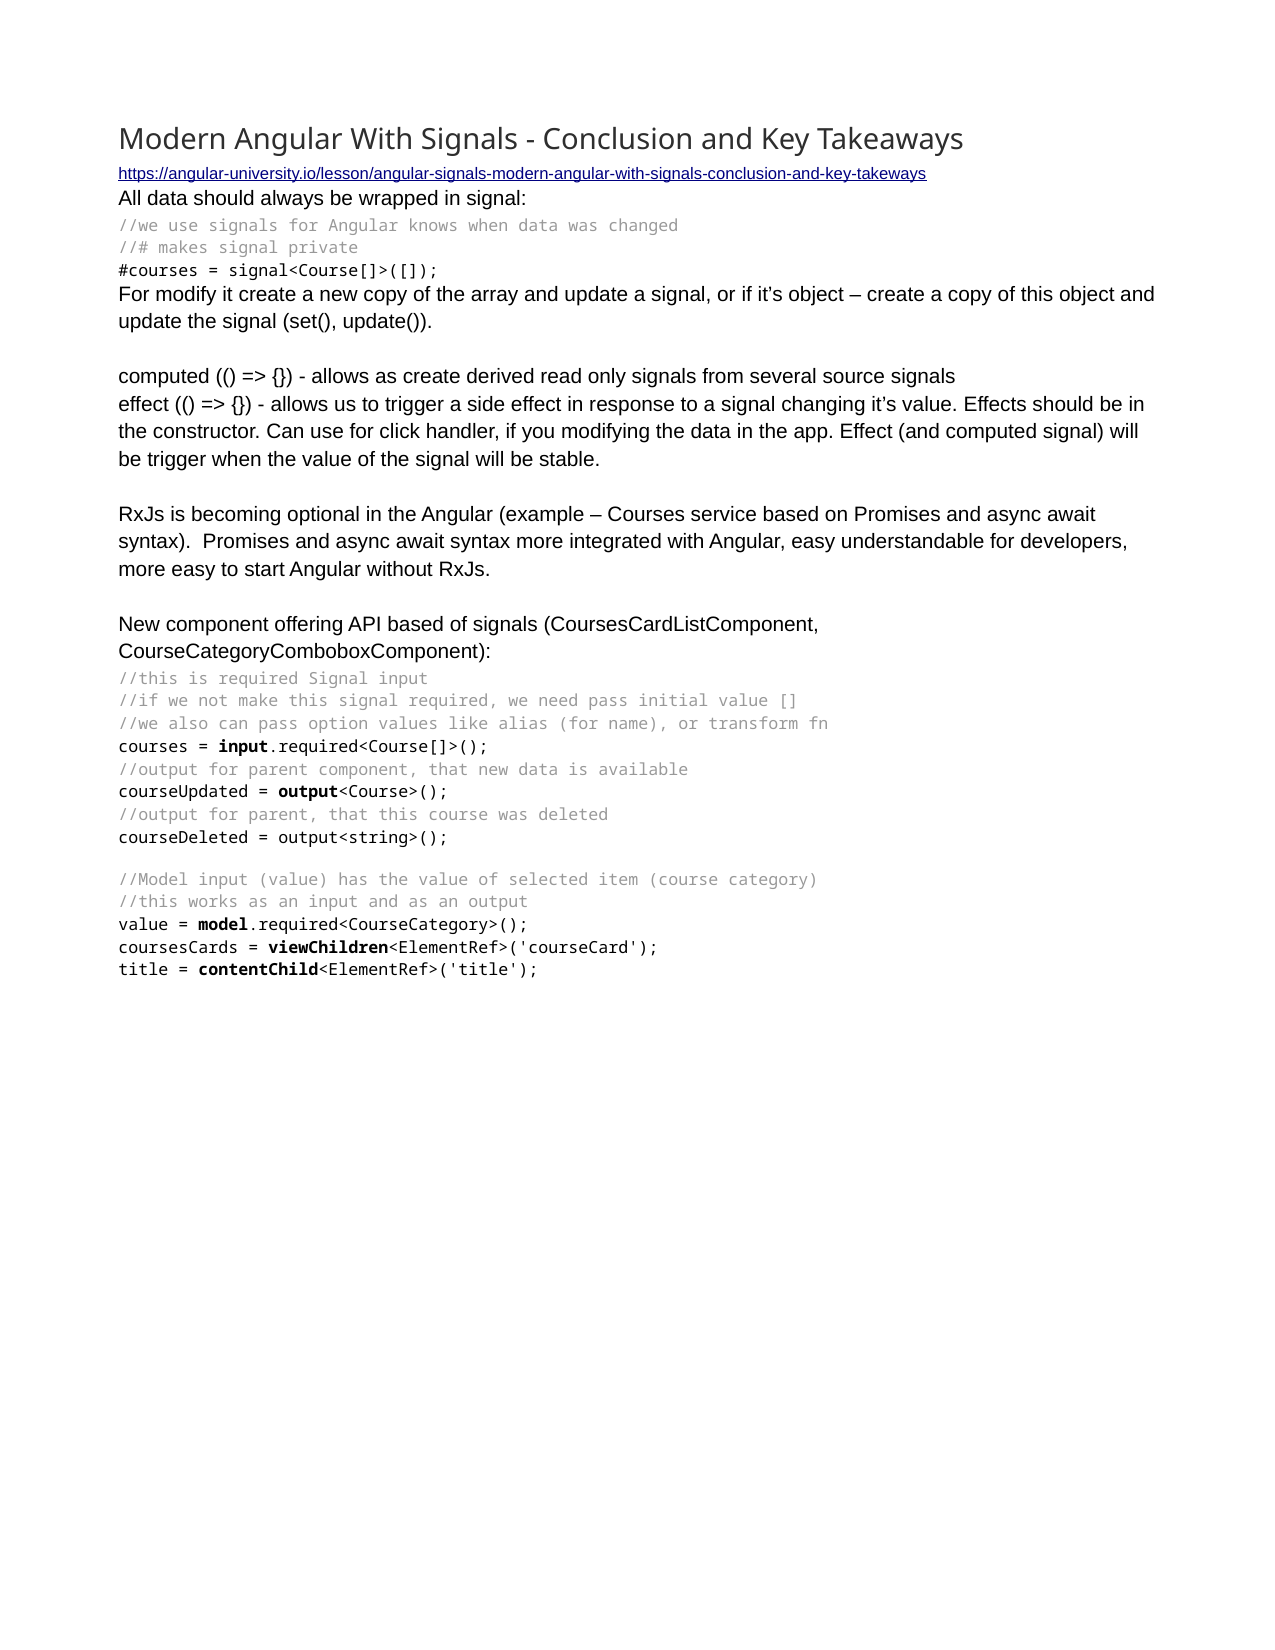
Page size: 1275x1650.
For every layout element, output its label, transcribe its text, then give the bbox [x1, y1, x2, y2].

text //Model input (value) has the value of selected item (course category) [118, 867, 1157, 890]
text //this is required Signal input [118, 666, 1157, 689]
text //output for parent, that this course was deleted [118, 803, 1157, 825]
text courses = input.required<Course[]>(); [118, 734, 1157, 757]
text //we also can pass option values like alias (for name), or transform fn [118, 712, 1157, 734]
text //this works as an input and as an output [118, 890, 1157, 913]
text courseUpdated = output<Course>(); [118, 780, 1157, 803]
text All data should always be wrapped in signal: [118, 186, 1157, 210]
text For modify it create a new copy of the array and update a signal, or if it’s object – create a copy of this object and update the signal (set(), update()). [118, 281, 1157, 333]
text title = contentChild<ElementRef>('title'); [118, 958, 1157, 981]
text //output for parent component, that new data is available [118, 757, 1157, 780]
text effect (() => {}) - allows us to trigger a side effect in response to a signal changing it’s value. Effects should be in the constructor. Can use for click handler, if you modifying the data in the app. Effect (and computed signal) will be trigger when the value of the signal will be stable. [118, 391, 1157, 470]
text courseDeleted = output<string>(); [118, 825, 1157, 848]
text //we use signals for Angular knows when data was changed [118, 213, 1157, 236]
text //# makes signal private [118, 236, 1157, 259]
text //if we not make this signal required, we need pass initial value [] [118, 689, 1157, 712]
text RxJs is becoming optional in the Angular (example – Courses service based on Promises and async await syntax). Promises and async await syntax more integrated with Angular, easy understandable for developers, more easy to start Angular without RxJs. [118, 501, 1157, 580]
text value = model.required<CourseCategory>(); [118, 913, 1157, 935]
text Modern Angular With Signals - Conclusion and Key Takeaways [118, 118, 1157, 158]
text coursesCards = viewChildren<ElementRef>('courseCard'); [118, 935, 1157, 958]
text #courses = signal<Course[]>([]); [118, 259, 1157, 281]
text https://angular-university.io/lesson/angular-signals-modern-angular-with-signals-conclusion-and-key-takeways [118, 164, 1157, 183]
text New component offering API based of signals (CoursesCardListComponent, CourseCategoryComboboxComponent): [118, 611, 1157, 663]
text computed (() => {}) - allows as create derived read only signals from several source signals [118, 364, 1157, 388]
